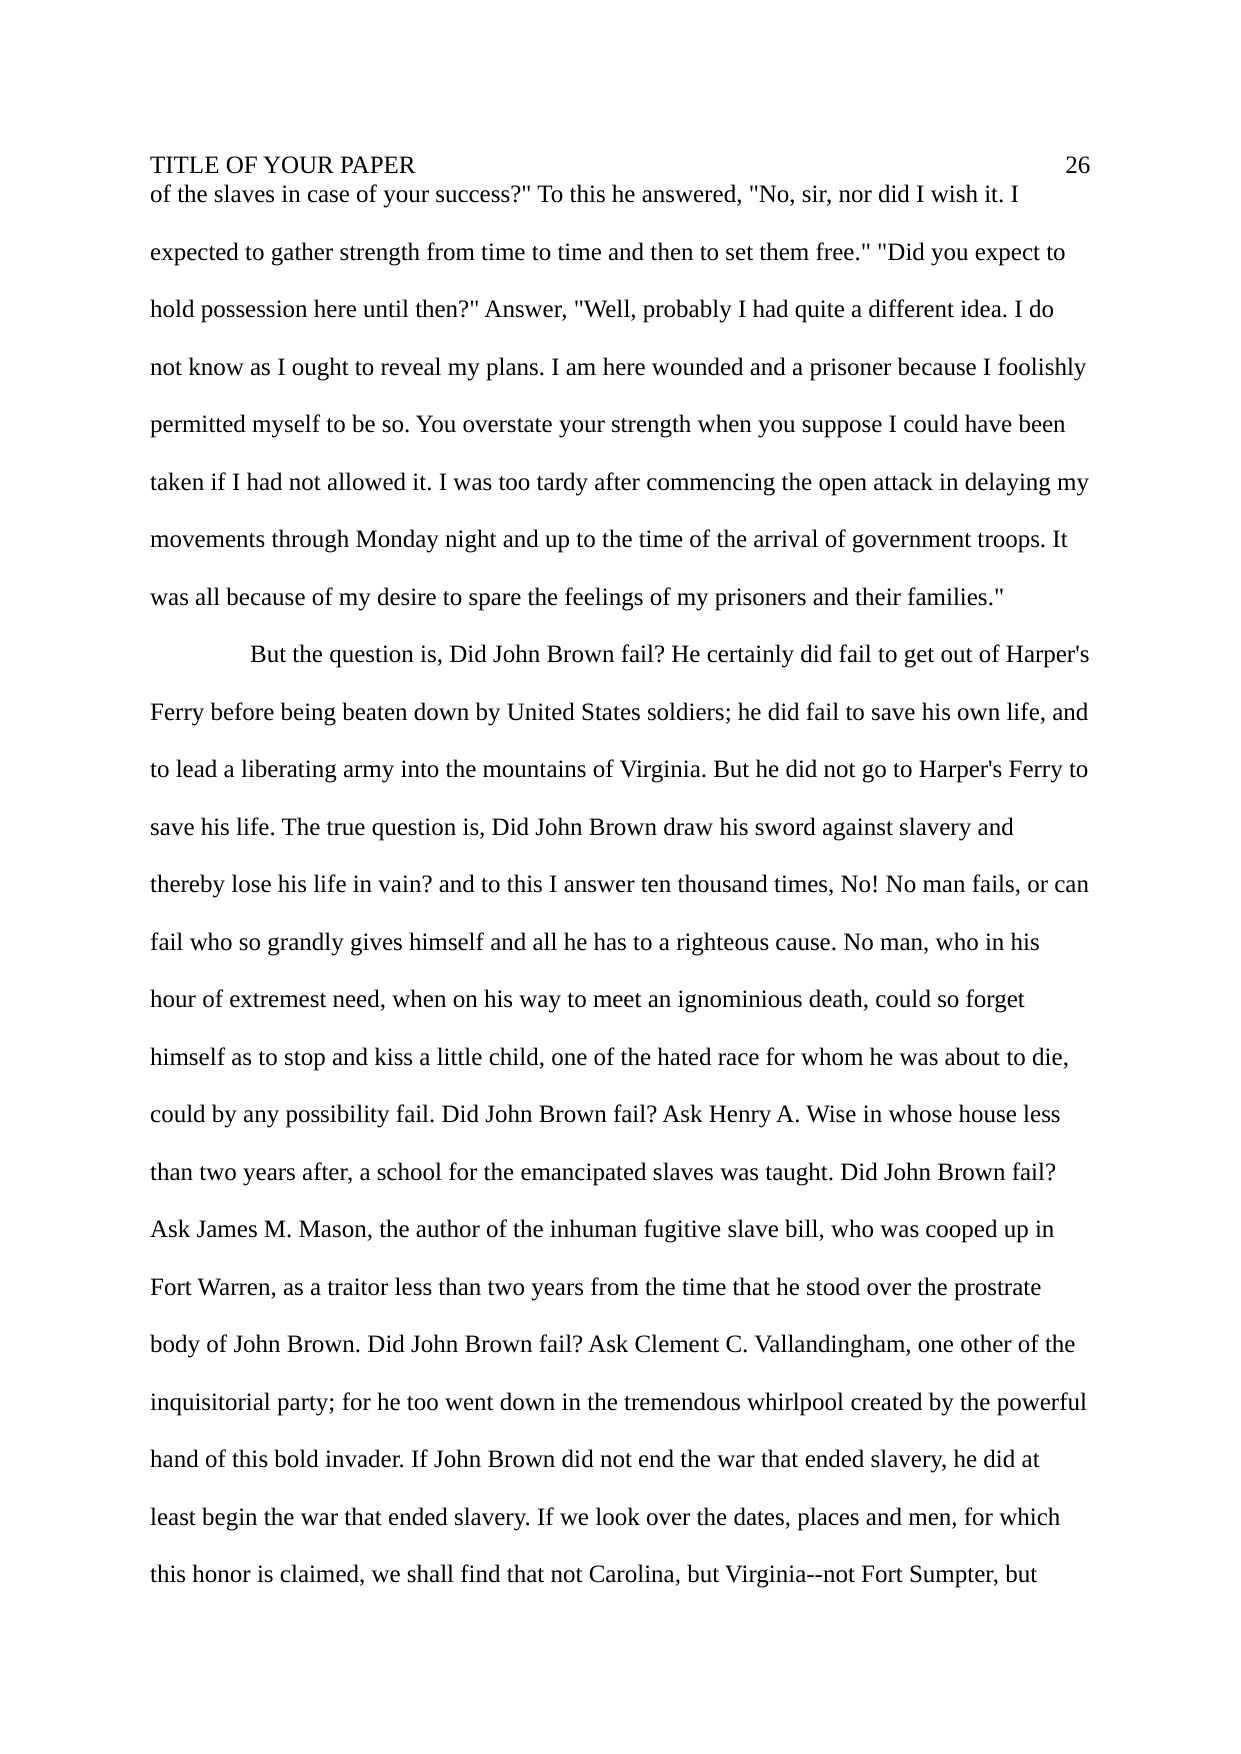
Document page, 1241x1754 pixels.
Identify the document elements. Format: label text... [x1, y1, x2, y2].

text But the question is, Did John Brown fail? He certainly did fail to get out of Harper's Ferry before being beaten down by United States soldiers; he did fail to save his own life, and to lead a liberating army into the mountains of Virginia. But he did not go to Harper's Ferry to save his life. The true question is, Did John Brown draw his sword against slavery and thereby lose his life in vain? and to this I answer ten thousand times, No! No man fails, or can fail who so grandly gives himself and all he has to a righteous cause. No man, who in his hour of extremest need, when on his way to meet an ignominious death, could so forget himself as to stop and kiss a little child, one of the hated race for whom he was about to die, could by any possibility fail. Did John Brown fail? Ask Henry A. Wise in whose house less than two years after, a school for the emancipated slaves was taught. Did John Brown fail? Ask James M. Mason, the author of the inhuman fugitive slave bill, who was cooped up in Fort Warren, as a traitor less than two years from the time that he stood over the prostrate body of John Brown. Did John Brown fail? Ask Clement C. Vallandingham, one other of the inquisitorial party; for he too went down in the tremendous whirlpool created by the powerful hand of this bold invader. If John Brown did not end the war that ended slavery, he did at least begin the war that ended slavery. If we look over the dates, places and men, for which this honor is claimed, we shall find that not Carolina, but Virginia--not Fort Sumpter, but [150, 639, 1090, 1588]
text of the slaves in case of your success?" To this he answered, "No, sir, nor did I wish it. I expected to gather strength from time to time and then to set them free." "Did you expect to hold possession here until then?" Answer, "Well, probably I had quite a different idea. I do not know as I ought to reveal my plans. I am here wounded and a prisoner because I foolishly permitted myself to be so. You overstate your strength when you suppose I could have been taken if I had not allowed it. I was too tardy after commencing the open attack in delaying my movements through Monday night and up to the time of the arrival of government troops. It was all because of my desire to spare the feelings of my prisoners and their families." [150, 179, 1090, 611]
